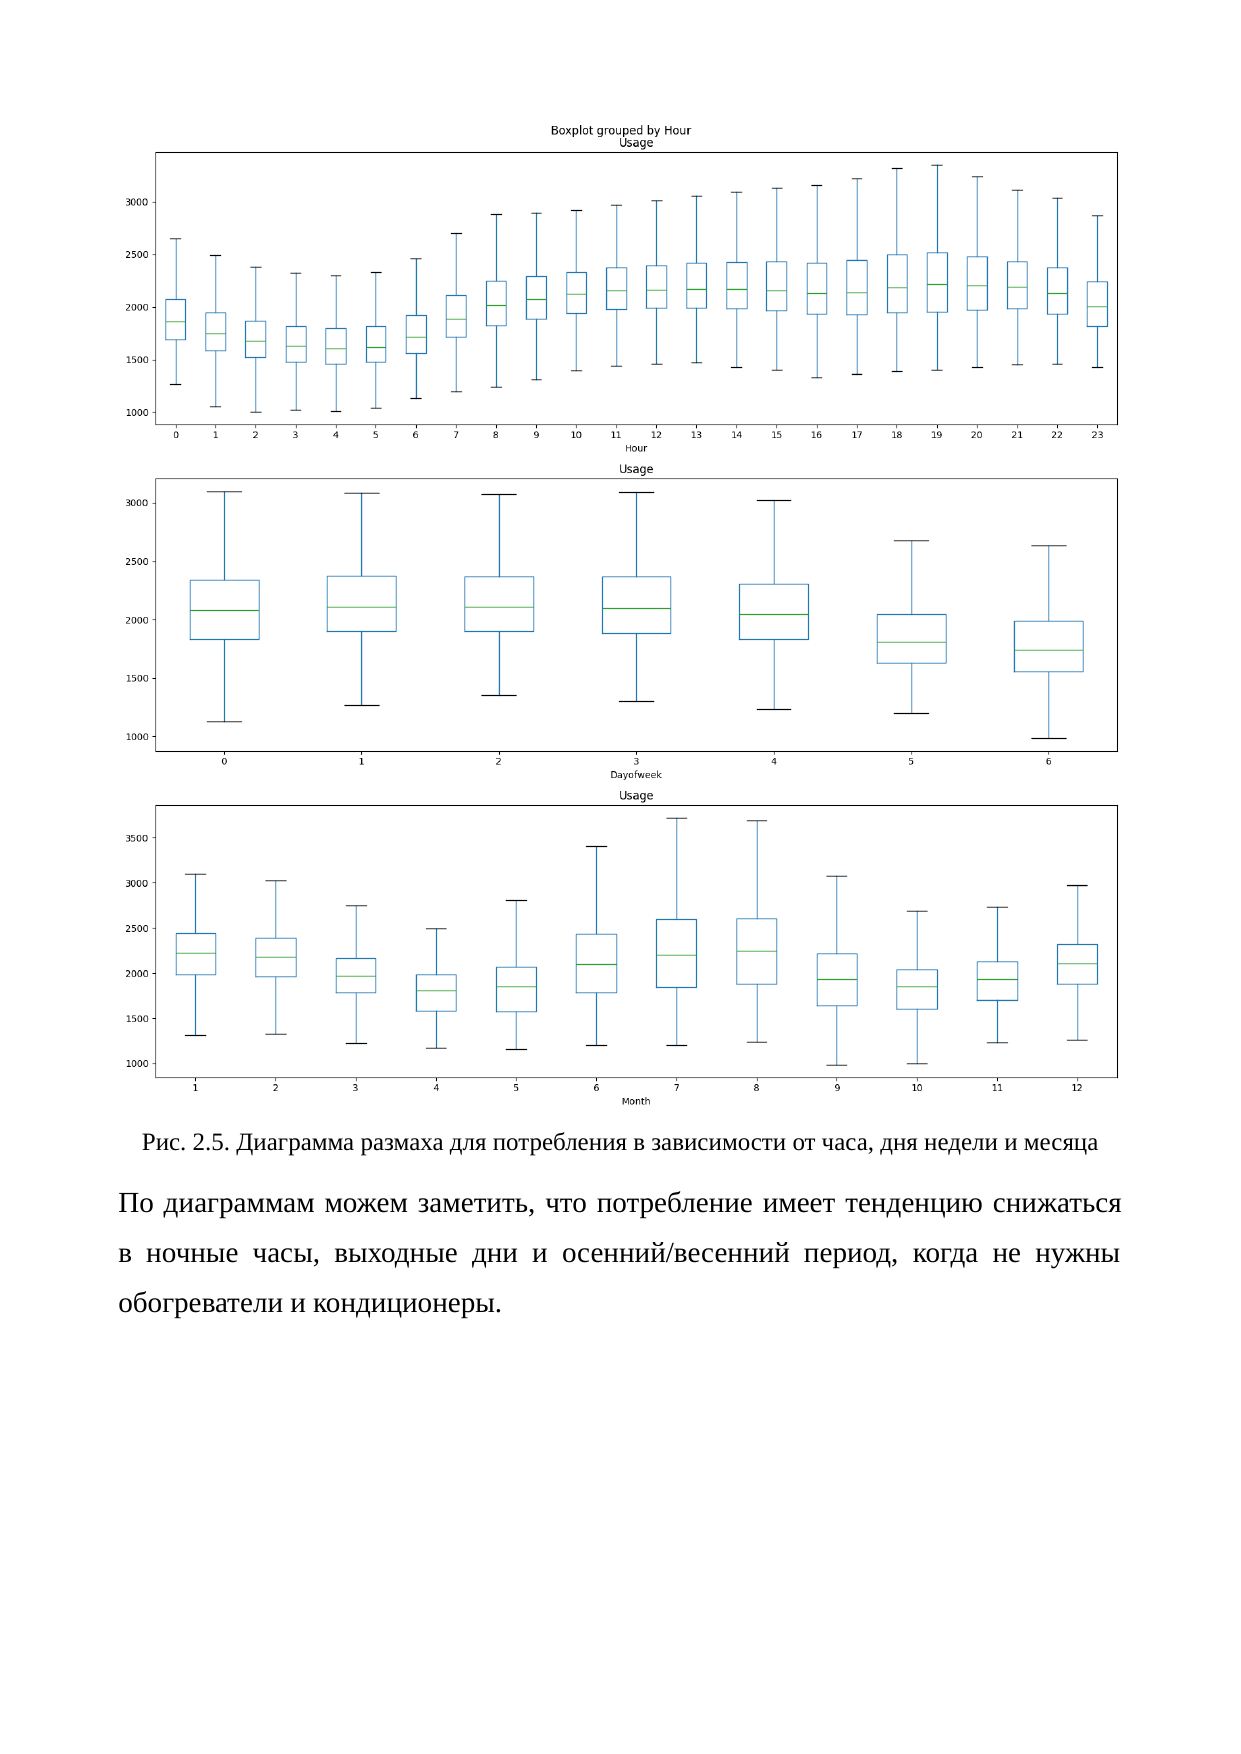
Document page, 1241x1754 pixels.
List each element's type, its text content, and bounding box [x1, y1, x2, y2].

text По диаграммам можем заметить, что потребление имеет тенденцию снижаться в ночные часы, выходные дни и осенний/весенний период, когда не нужны обогреватели и кондиционеры. [118, 1185, 1122, 1319]
text Рис. 2.5. Диаграмма размаха для потребления в зависимости от часа, дня недели и месяца [118, 1113, 1122, 1156]
picture [118, 118, 1123, 1113]
